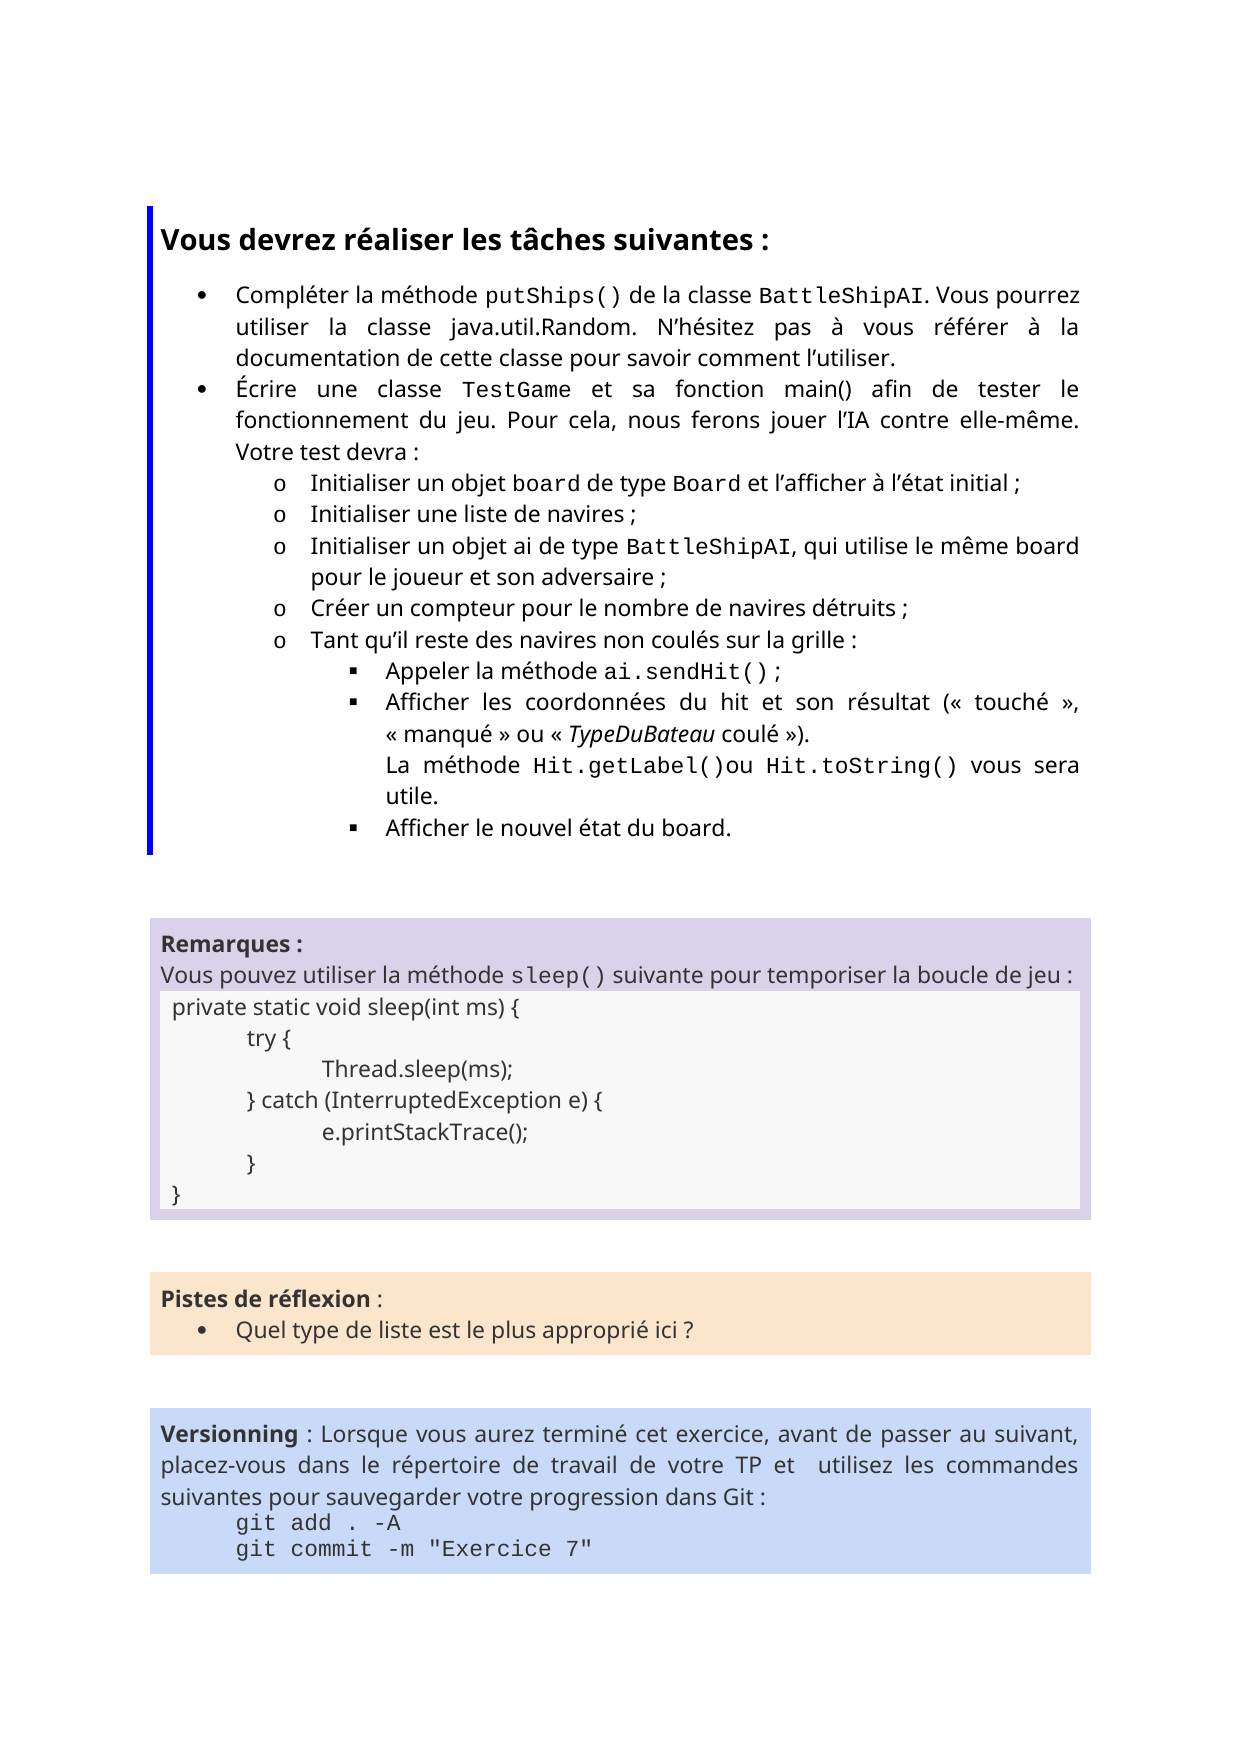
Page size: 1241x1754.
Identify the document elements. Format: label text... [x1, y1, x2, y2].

table_header private static void sleep(int ms) { try { Thread.sleep(ms); } catch (InterruptedException e) { e.printStackTrace(); } } [160, 991, 1080, 1209]
table_header Pistes de réflexion : Quel type de liste est le plus approprié ici ? [150, 1272, 1091, 1355]
table_header Versionning : Lorsque vous aurez terminé cet exercice, avant de passer au suivant, placez-vous dans le répertoire de travail de votre TP et utilisez les commandes suivantes pour sauvegarder votre progression dans Git : git add . -A git commit -m "Exercice 7" [150, 1408, 1091, 1574]
table_header Vous devrez réaliser les tâches suivantes : Compléter la méthode putShips() de la classe BattleShipAI. Vous pourrez utiliser la classe java.util.Random. N’hésitez pas à vous référer à la documentation de cette classe pour savoir comment l’utiliser. Écrire une classe TestGame et sa fonction main() afin de tester le fonctionnement du jeu. Pour cela, nous ferons jouer l’IA contre elle-même. Votre test devra : Initialiser un objet board de type Board et l’afficher à l’état initial ; Initialiser une liste de navires ; Initialiser un objet ai de type BattleShipAI, qui utilise le même board pour le joueur et son adversaire ; Créer un compteur pour le nombre de navires détruits ; Tant qu’il reste des navires non coulés sur la grille : Appeler la méthode ai.sendHit() ; Afficher les coordonnées du hit et son résultat (« touché », « manqué » ou « TypeDuBateau coulé »). La méthode Hit.getLabel()ou Hit.toString() vous sera utile. Afficher le nouvel état du board. [153, 208, 1090, 853]
table_header Remarques : Vous pouvez utiliser la méthode sleep() suivante pour temporiser la boucle de jeu : [150, 918, 1091, 1220]
